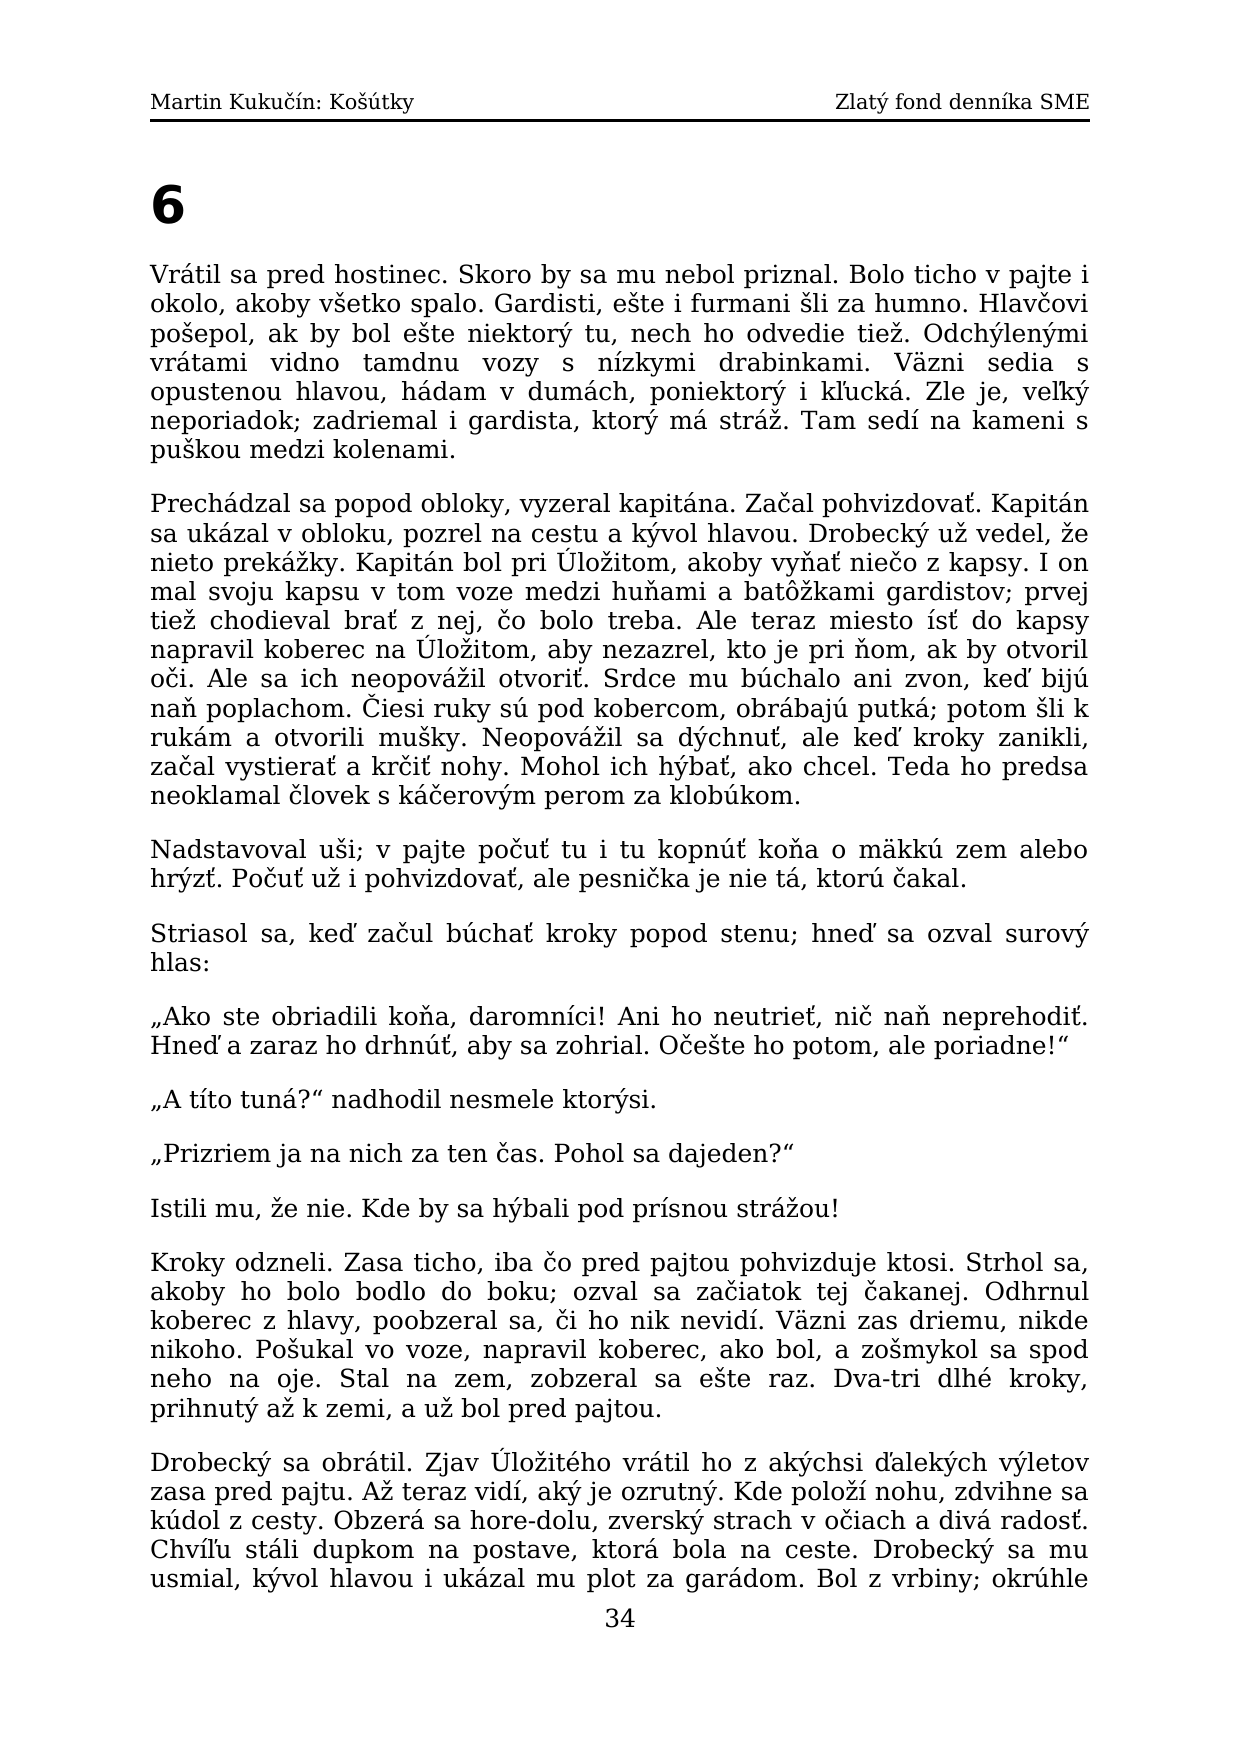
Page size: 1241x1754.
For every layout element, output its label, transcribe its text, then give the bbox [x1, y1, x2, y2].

text „Ako ste obriadili koňa, daromníci! Ani ho neutrieť, nič naň neprehodiť. Hneď a zaraz ho drhnúť, aby sa zohrial. Očešte ho potom, ale poriadne!“ [150, 1002, 1090, 1060]
text Kroky odzneli. Zasa ticho, iba čo pred pajtou pohvizduje ktosi. Strhol sa, akoby ho bolo bodlo do boku; ozval sa začiatok tej čakanej. Odhrnul koberec z hlavy, poobzeral sa, či ho nik nevidí. Väzni zas driemu, nikde nikoho. Pošukal vo voze, napravil koberec, ako bol, a zošmykol sa spod neho na oje. Stal na zem, zobzeral sa ešte raz. Dva-tri dlhé kroky, prihnutý až k zemi, a už bol pred pajtou. [150, 1248, 1090, 1423]
text 6 [150, 175, 1090, 235]
text Nadstavoval uši; v pajte počuť tu i tu kopnúť koňa o mäkkú zem alebo hrýzť. Počuť už i pohvizdovať, ale pesnička je nie tá, ktorú čakal. [150, 835, 1090, 894]
text „Prizriem ja na nich za ten čas. Pohol sa dajeden?“ [150, 1139, 1090, 1169]
text „A títo tuná?“ nadhodil nesmele ktorýsi. [150, 1085, 1090, 1114]
text Vrátil sa pred hostinec. Skoro by sa mu nebol priznal. Bolo ticho v pajte i okolo, akoby všetko spalo. Gardisti, ešte i furmani šli za humno. Hlavčovi pošepol, ak by bol ešte niektorý tu, nech ho odvedie tiež. Odchýlenými vrátami vidno tamdnu vozy s nízkymi drabinkami. Väzni sedia s opustenou hlavou, hádam v dumách, poniektorý i kľucká. Zle je, veľký neporiadok; zadriemal i gardista, ktorý má stráž. Tam sedí na kameni s puškou medzi kolenami. [150, 260, 1090, 464]
text Istili mu, že nie. Kde by sa hýbali pod prísnou strážou! [150, 1194, 1090, 1223]
text Prechádzal sa popod obloky, vyzeral kapitána. Začal pohvizdovať. Kapitán sa ukázal v obloku, pozrel na cestu a kývol hlavou. Drobecký už vedel, že nieto prekážky. Kapitán bol pri Úložitom, akoby vyňať niečo z kapsy. I on mal svoju kapsu v tom voze medzi huňami a batôžkami gardistov; prvej tiež chodieval brať z nej, čo bolo treba. Ale teraz miesto ísť do kapsy napravil koberec na Úložitom, aby nezazrel, kto je pri ňom, ak by otvoril oči. Ale sa ich neopovážil otvoriť. Srdce mu búchalo ani zvon, keď bijú naň poplachom. Čiesi ruky sú pod kobercom, obrábajú putká; potom šli k rukám a otvorili mušky. Neopovážil sa dýchnuť, ale keď kroky zanikli, začal vystierať a krčiť nohy. Mohol ich hýbať, ako chcel. Teda ho predsa neoklamal človek s káčerovým perom za klobúkom. [150, 489, 1090, 810]
text Striasol sa, keď začul búchať kroky popod stenu; hneď sa ozval surový hlas: [150, 919, 1090, 977]
text Drobecký sa obrátil. Zjav Úložitého vrátil ho z akýchsi ďalekých výletov zasa pred pajtu. Až teraz vidí, aký je ozrutný. Kde položí nohu, zdvihne sa kúdol z cesty. Obzerá sa hore-dolu, zverský strach v očiach a divá radosť. Chvíľu stáli dupkom na postave, ktorá bola na ceste. Drobecký sa mu usmial, kývol hlavou i ukázal mu plot za garádom. Bol z vrbiny; okrúhle [150, 1448, 1090, 1594]
